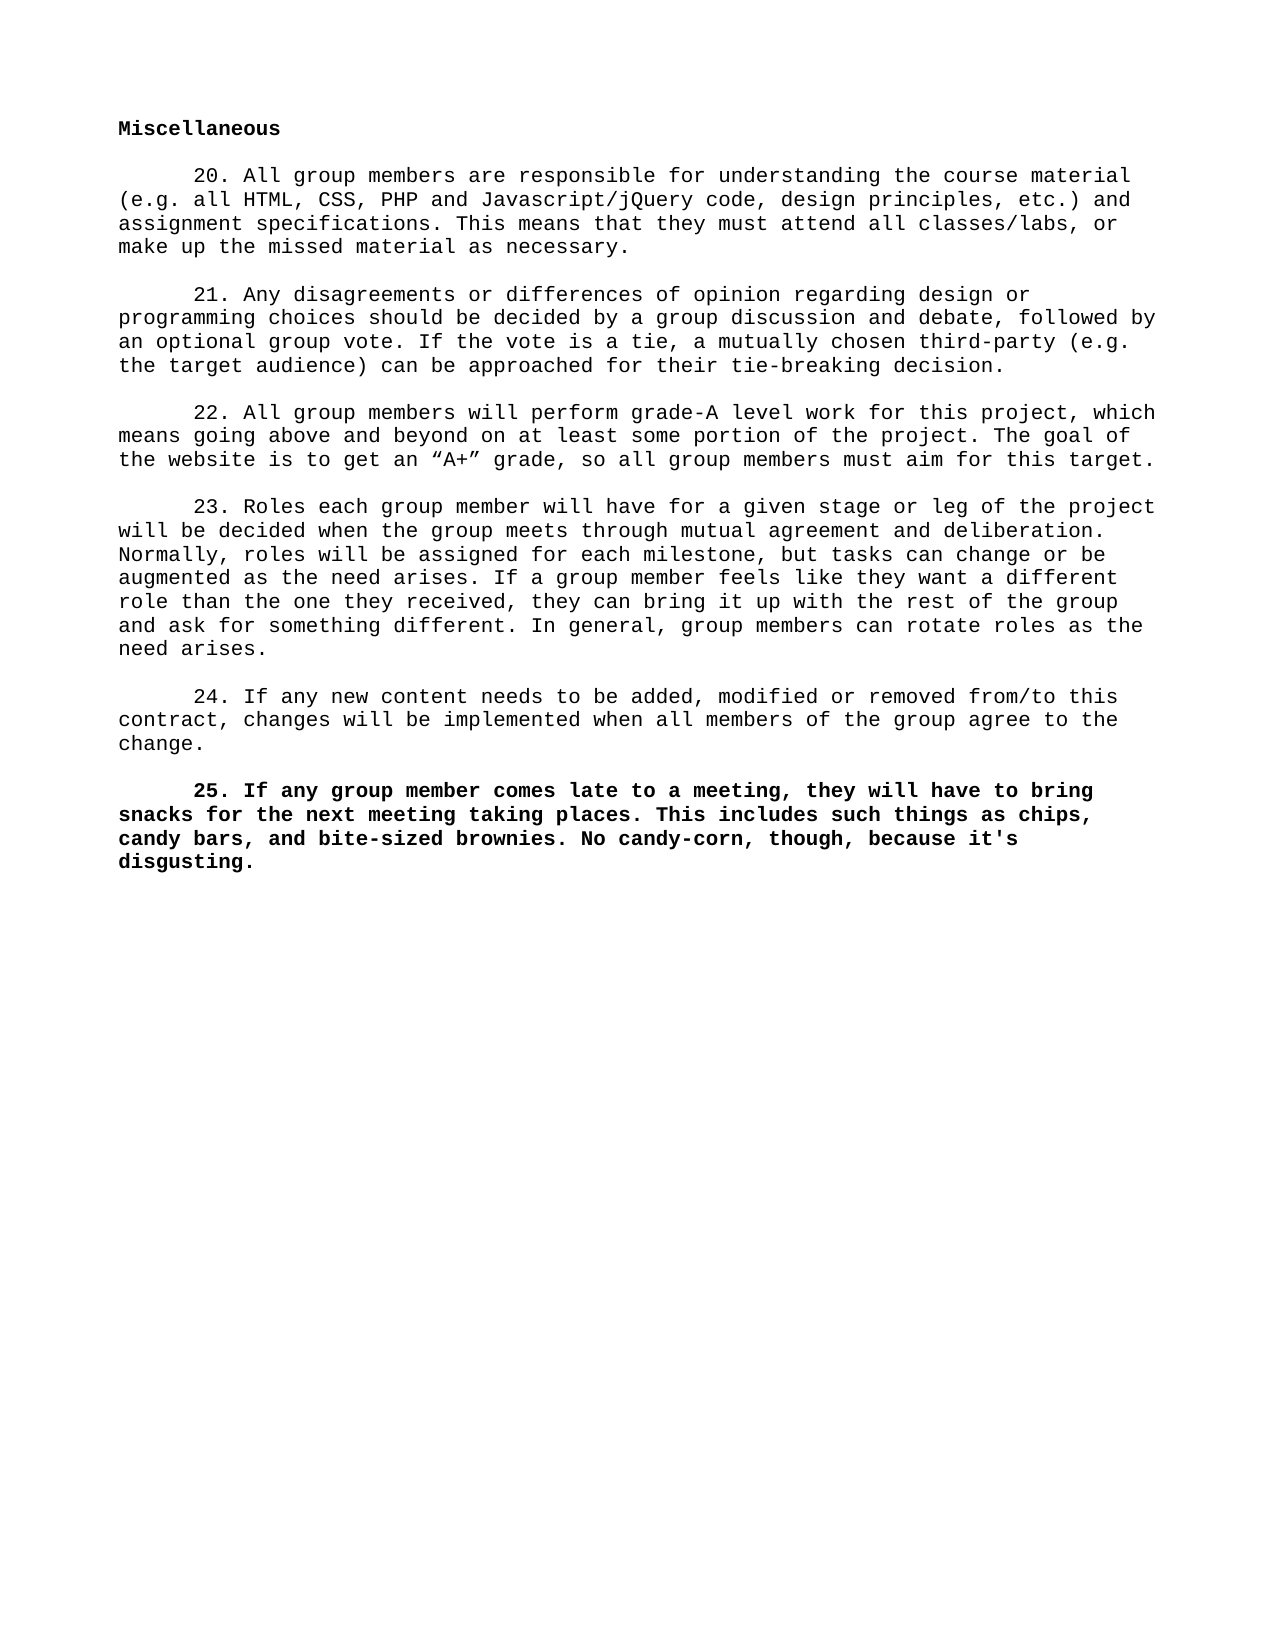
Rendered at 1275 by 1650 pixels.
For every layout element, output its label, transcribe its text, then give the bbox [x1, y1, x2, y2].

text 24. If any new content needs to be added, modified or removed from/to this contract, changes will be implemented when all members of the group agree to the change. [118, 686, 1157, 757]
text Miscellaneous [118, 118, 1157, 142]
text 22. All group members will perform grade-A level work for this project, which means going above and beyond on at least some portion of the project. The goal of the website is to get an “A+” grade, so all group members must aim for this target. [118, 402, 1157, 473]
text 25. If any group member comes late to a meeting, they will have to bring snacks for the next meeting taking places. This includes such things as chips, candy bars, and bite-sized brownies. No candy-corn, though, because it's disgusting. [118, 780, 1157, 875]
text 21. Any disagreements or differences of opinion regarding design or programming choices should be decided by a group discussion and debate, followed by an optional group vote. If the vote is a tie, a mutually chosen third-party (e.g. the target audience) can be approached for their tie-breaking decision. [118, 284, 1157, 378]
text 23. Roles each group member will have for a given stage or leg of the project will be decided when the group meets through mutual agreement and deliberation. Normally, roles will be assigned for each milestone, but tasks can change or be augmented as the need arises. If a group member feels like they want a different role than the one they received, they can bring it up with the rest of the group and ask for something different. In general, group members can rotate roles as the need arises. [118, 496, 1157, 662]
text 20. All group members are responsible for understanding the course material (e.g. all HTML, CSS, PHP and Javascript/jQuery code, design principles, etc.) and assignment specifications. This means that they must attend all classes/labs, or make up the missed material as necessary. [118, 165, 1157, 260]
